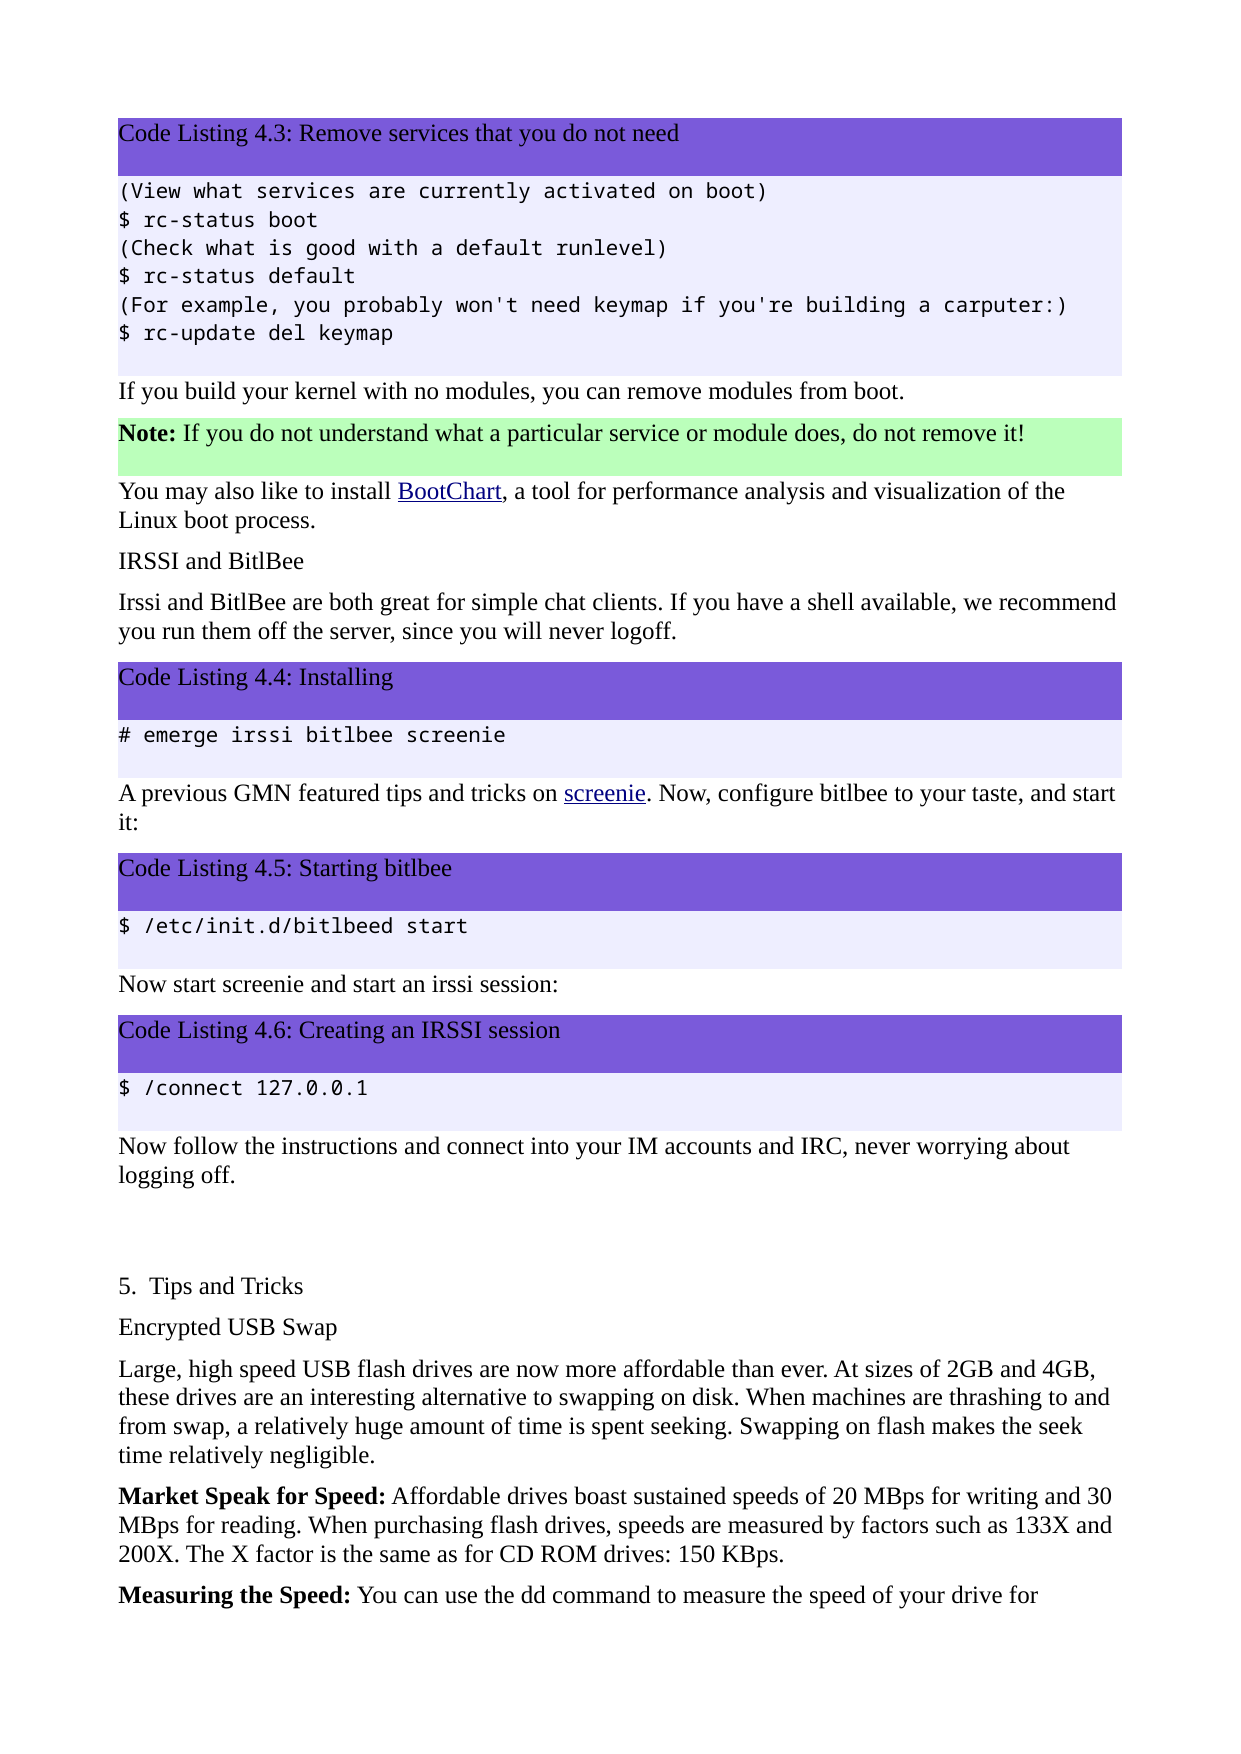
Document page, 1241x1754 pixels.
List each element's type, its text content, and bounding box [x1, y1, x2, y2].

text 5. Tips and Tricks [118, 1271, 1122, 1300]
text IRSSI and BitlBee [118, 546, 1122, 575]
table_cell # emerge irssi bitlbee screenie [118, 720, 1122, 778]
table_header Note: If you do not understand what a particular service or module does, do not remove it! [118, 418, 1122, 476]
text Large, high speed USB flash drives are now more affordable than ever. At sizes of 2GB and 4GB, these drives are an interesting alternative to swapping on disk. When machines are thrashing to and from swap, a relatively huge amount of time is spent seeking. Swapping on flash makes the seek time relatively negligible. [118, 1354, 1122, 1469]
text You may also like to install BootChart, a tool for performance analysis and visualization of the Linux boot process. [118, 476, 1122, 533]
text Now start screenie and start an irssi session: [118, 969, 1122, 998]
table_header Code Listing 4.4: Installing [118, 662, 1122, 720]
table_cell $ /etc/init.d/bitlbeed start [118, 911, 1122, 969]
text Irssi and BitlBee are both great for simple chat clients. If you have a shell available, we recommend you run them off the server, since you will never logoff. [118, 587, 1122, 645]
table_cell $ /connect 127.0.0.1 [118, 1073, 1122, 1131]
table_cell (View what services are currently activated on boot) $ rc-status boot (Check what is good with a default runlevel) $ rc-status default (For example, you probably won't need keymap if you're building a carputer:) $ rc-update del keymap [118, 176, 1122, 376]
text Encrypted USB Swap [118, 1312, 1122, 1341]
table_header Code Listing 4.5: Starting bitlbee [118, 853, 1122, 911]
text If you build your kernel with no modules, you can remove modules from boot. [118, 376, 1122, 405]
text Measuring the Speed: You can use the dd command to measure the speed of your drive for [118, 1580, 1122, 1609]
table_header Code Listing 4.6: Creating an IRSSI session [118, 1015, 1122, 1073]
text Market Speak for Speed: Affordable drives boast sustained speeds of 20 MBps for writing and 30 MBps for reading. When purchasing flash drives, speeds are measured by factors such as 133X and 200X. The X factor is the same as for CD ROM drives: 150 KBps. [118, 1481, 1122, 1567]
text Now follow the instructions and connect into your IM accounts and IRC, never worrying about logging off. [118, 1131, 1122, 1189]
table_header Code Listing 4.3: Remove services that you do not need [118, 118, 1122, 176]
text A previous GMN featured tips and tricks on screenie. Now, configure bitlbee to your taste, and start it: [118, 778, 1122, 836]
